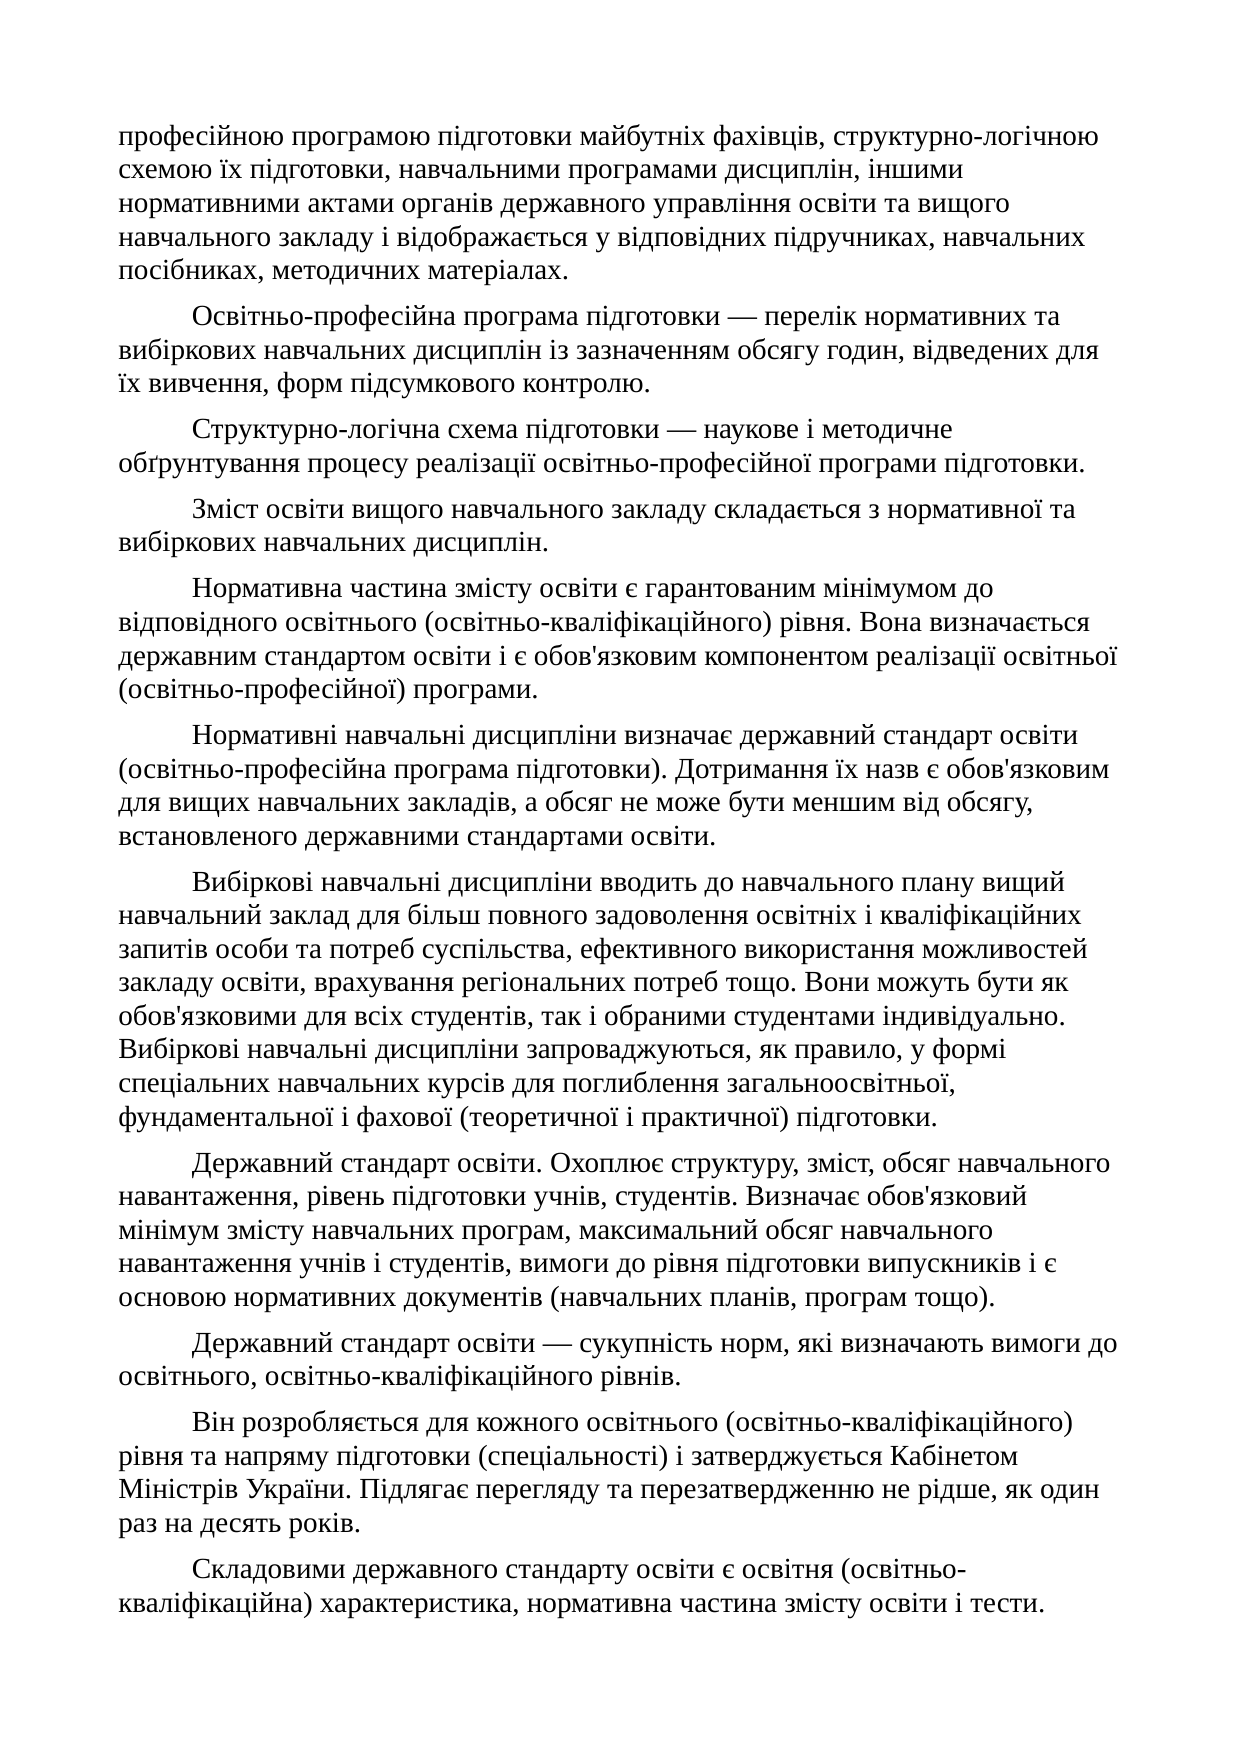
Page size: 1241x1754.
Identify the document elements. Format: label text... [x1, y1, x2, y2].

text Структурно-логічна схема підготовки — наукове і методичне обґрунтування процесу реалізації освітньо-професійної програми підготовки. [118, 411, 1122, 478]
text Складовими державного стандарту освіти є освітня (освітньо-кваліфікаційна) характеристика, нормативна частина змісту освіти і тести. [118, 1551, 1122, 1618]
text Вибіркові навчальні дисципліни вводить до навчального плану вищий навчальний заклад для більш повного задоволення освітніх і кваліфікаційних запитів особи та потреб суспільства, ефективного використання можливостей закладу освіти, врахування регіональних потреб тощо. Вони можуть бути як обов'язковими для всіх студентів, так і обраними студентами індивідуально. Вибіркові навчальні дисципліни запроваджуються, як правило, у формі спеціальних навчальних курсів для поглиблення загальноосвітньої, фундаментальної і фахової (теоретичної і практичної) підготовки. [118, 864, 1122, 1132]
text професійною програмою підготовки майбутніх фахівців, структурно-логічною схемою їх підготовки, навчальними програмами дисциплін, іншими нормативними актами органів державного управління освіти та вищого навчального закладу і відображається у відповідних підручниках, навчальних посібниках, методичних матеріалах. [118, 118, 1122, 286]
text Державний стандарт освіти — сукупність норм, які визначають вимоги до освітнього, освітньо-кваліфікаційного рівнів. [118, 1325, 1122, 1392]
text Нормативні навчальні дисципліни визначає державний стандарт освіти (освітньо-професійна програма підготовки). Дотримання їх назв є обов'язковим для вищих навчальних закладів, а обсяг не може бути меншим від обсягу, встановленого державними стандартами освіти. [118, 717, 1122, 851]
text Він розробляється для кожного освітнього (освітньо-кваліфікаційного) рівня та напряму підготовки (спеціальності) і затверджується Кабінетом Міністрів України. Підлягає перегляду та перезатвердженню не рідше, як один раз на десять років. [118, 1404, 1122, 1539]
text Державний стандарт освіти. Охоплює структуру, зміст, обсяг навчального навантаження, рівень підготовки учнів, студентів. Визначає обов'язковий мінімум змісту навчальних програм, максимальний обсяг навчального навантаження учнів і студентів, вимоги до рівня підготовки випускників і є основою нормативних документів (навчальних планів, програм тощо). [118, 1145, 1122, 1312]
text Зміст освіти вищого навчального закладу складається з нормативної та вибіркових навчальних дисциплін. [118, 491, 1122, 558]
text Нормативна частина змісту освіти є гарантованим мінімумом до відповідного освітнього (освітньо-кваліфікаційного) рівня. Вона визначається державним стандартом освіти і є обов'язковим компонентом реалізації освітньої (освітньо-професійної) програми. [118, 571, 1122, 705]
text Освітньо-професійна програма підготовки — перелік нормативних та вибіркових навчальних дисциплін із зазначенням обсягу годин, відведених для їх вивчення, форм підсумкового контролю. [118, 298, 1122, 399]
